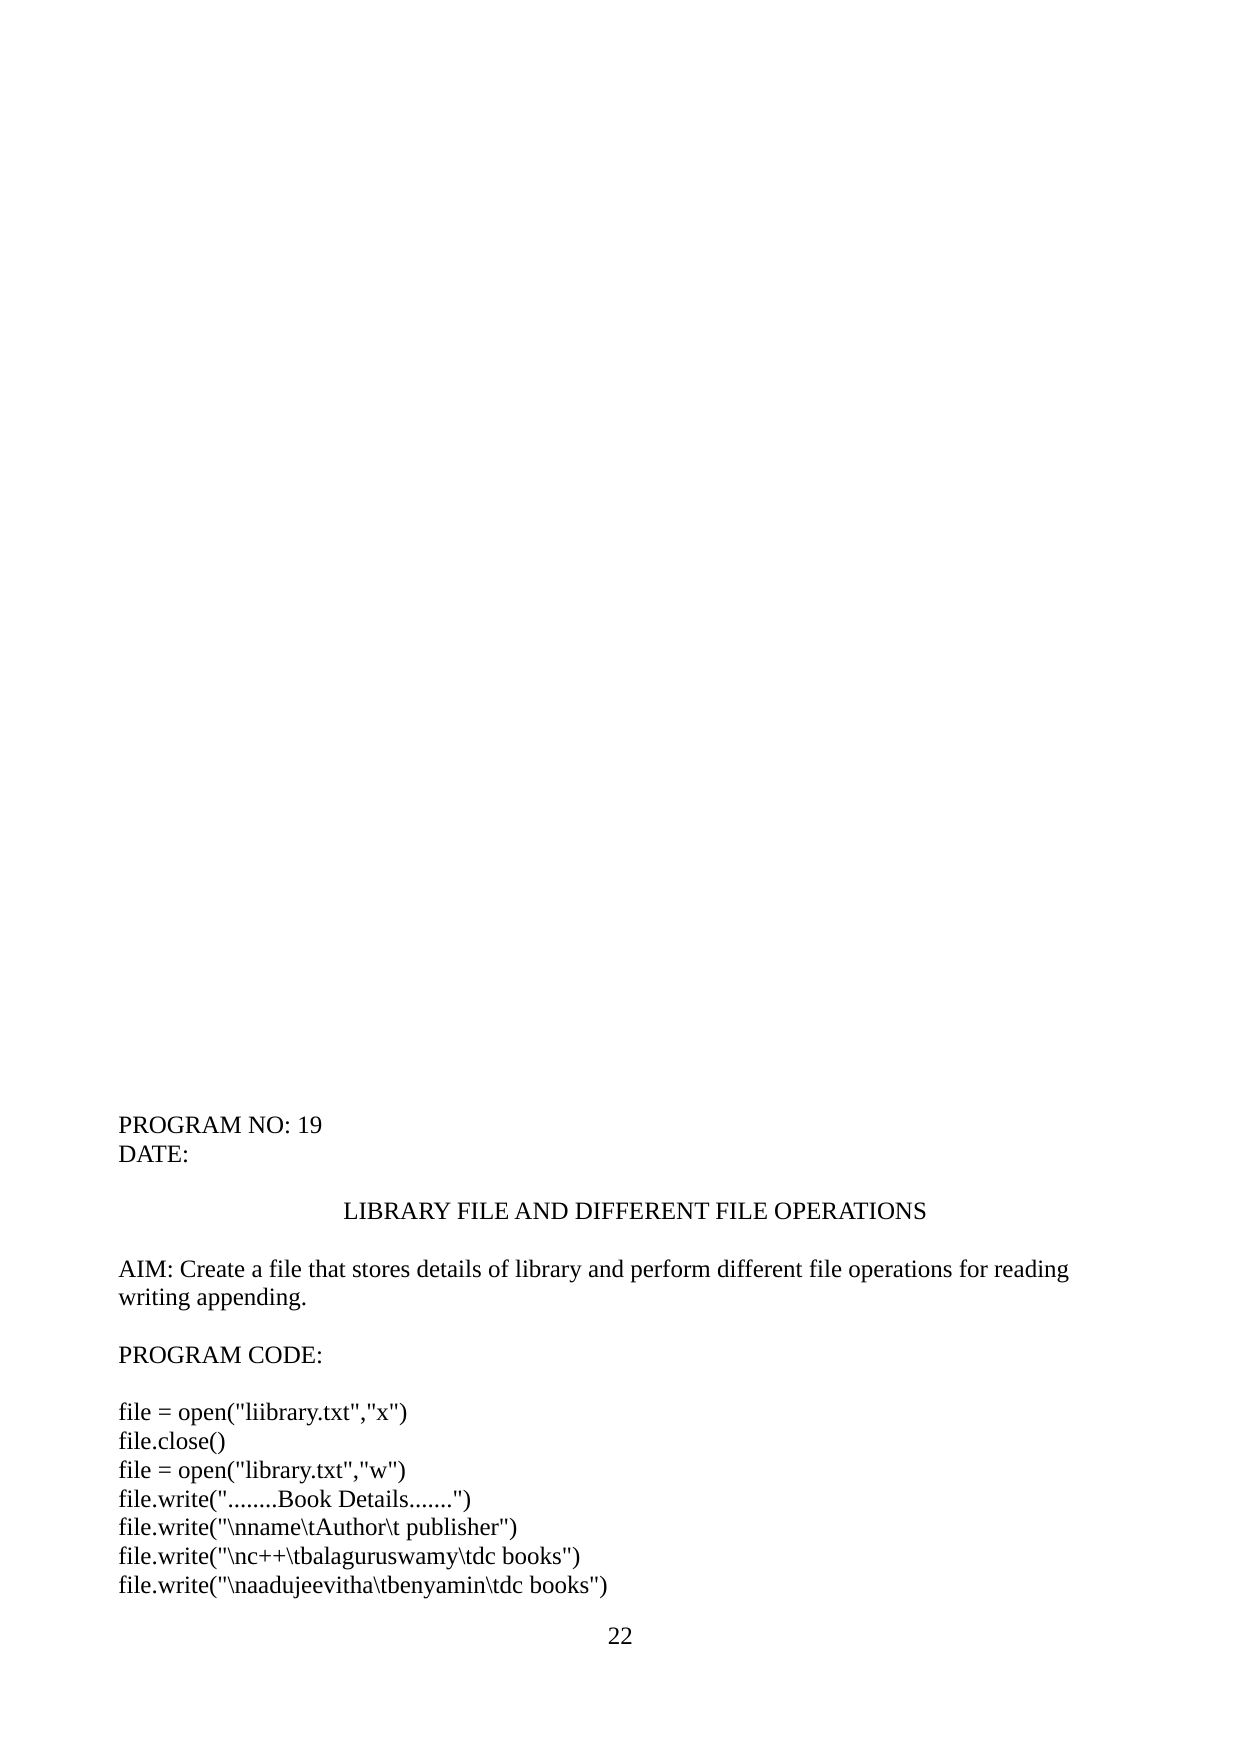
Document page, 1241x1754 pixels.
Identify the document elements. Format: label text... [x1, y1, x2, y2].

text file.write("\naadujeevitha\tbenyamin\tdc books") [118, 1570, 1122, 1599]
text file = open("library.txt","w") [118, 1455, 1122, 1484]
text LIBRARY FILE AND DIFFERENT FILE OPERATIONS [118, 1196, 1122, 1225]
text DATE: [118, 1139, 1122, 1167]
text file.write("\nname\tAuthor\t publisher") [118, 1512, 1122, 1541]
text PROGRAM CODE: [118, 1340, 1122, 1369]
text PROGRAM NO: 19 [118, 1110, 1122, 1139]
text file.write("\nc++\tbalaguruswamy\tdc books") [118, 1541, 1122, 1570]
text file.write("........Book Details.......") [118, 1484, 1122, 1512]
text AIM: Create a file that stores details of library and perform different file operations for reading writing appending. [118, 1254, 1122, 1311]
text file.close() [118, 1426, 1122, 1455]
text file = open("liibrary.txt","x") [118, 1397, 1122, 1426]
